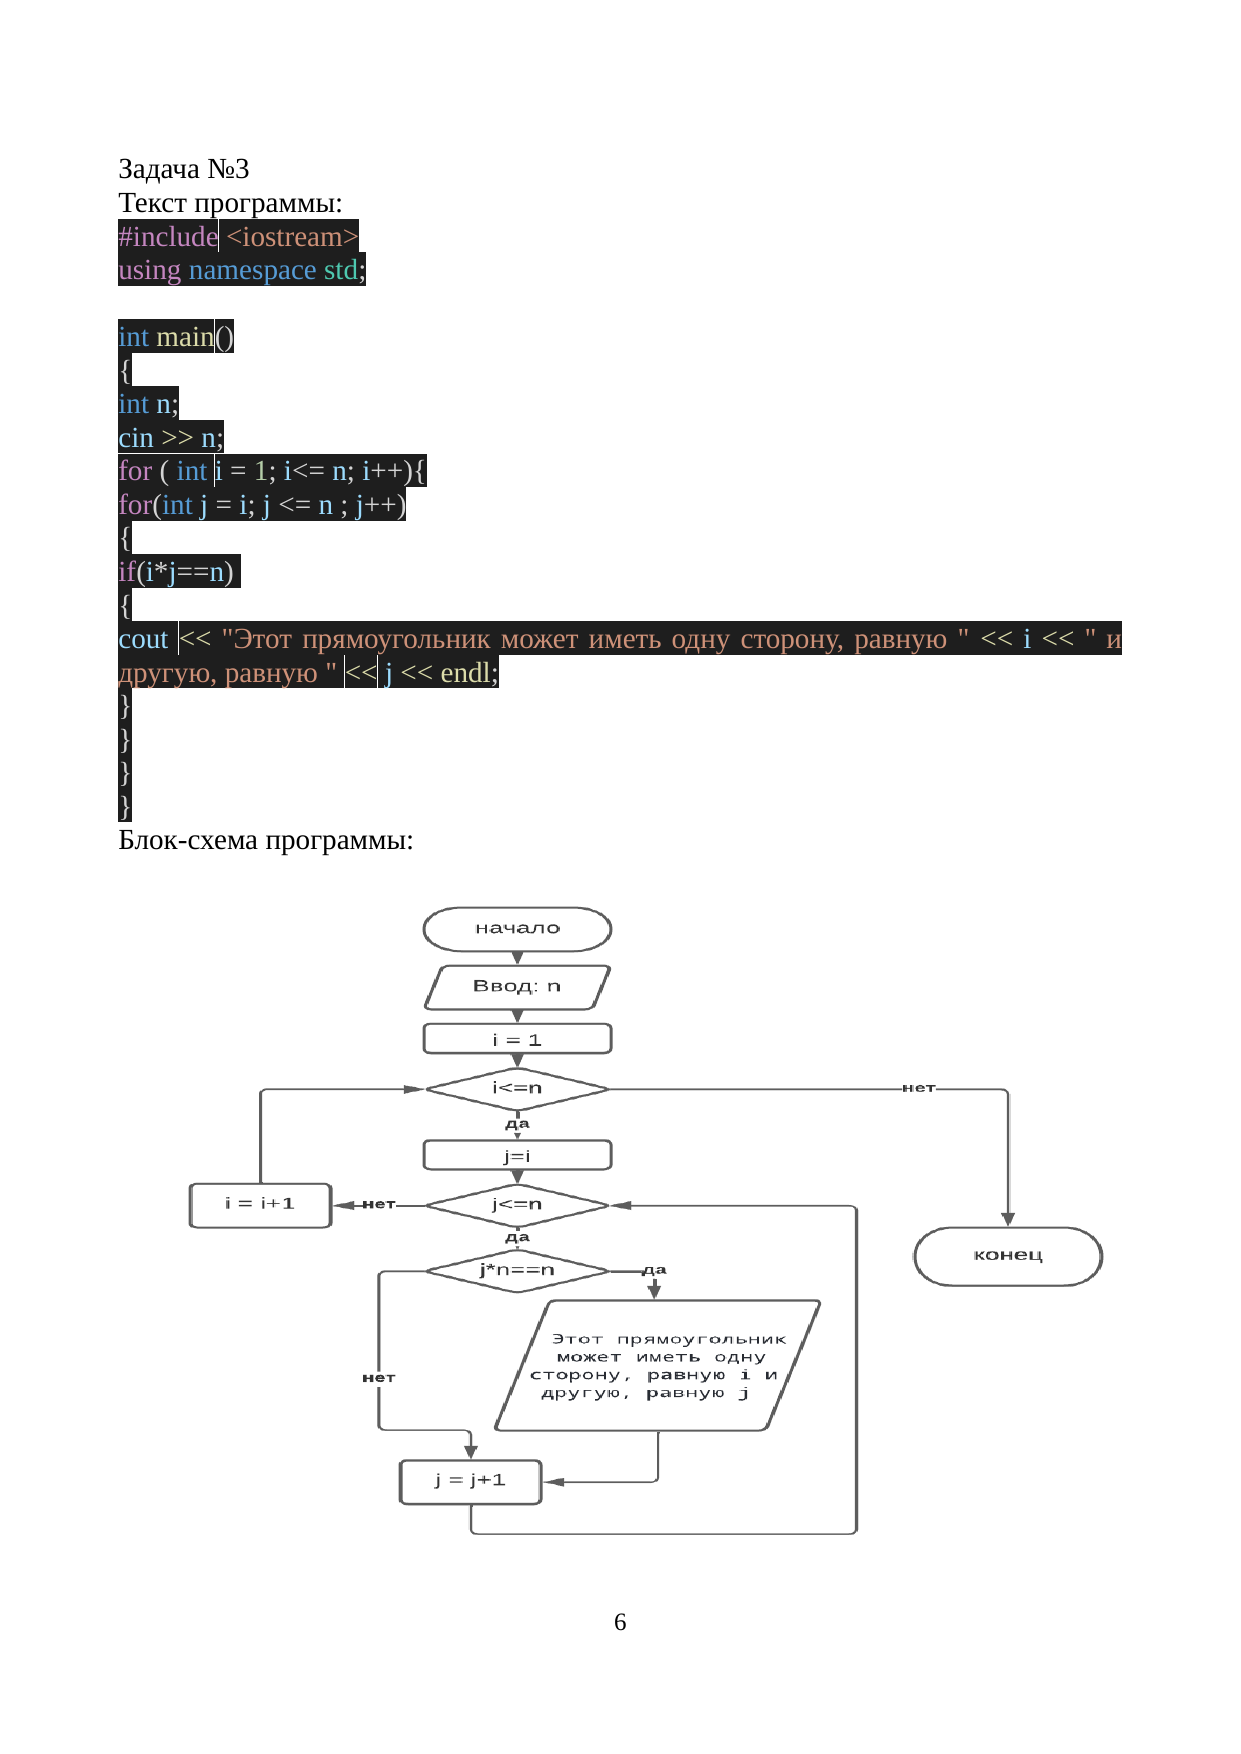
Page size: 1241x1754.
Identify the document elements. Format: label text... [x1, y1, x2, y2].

text } [118, 789, 1122, 822]
text } [118, 722, 1122, 755]
text int n; [118, 386, 1122, 420]
text for(int j = i; j <= n ; j++) [118, 487, 1122, 521]
text int main() [118, 319, 1122, 353]
text if(i*j==n) [118, 554, 1122, 588]
text Блок-схема программы: [118, 822, 1122, 856]
text { [118, 353, 1122, 386]
text cout << "Этот прямоугольник может иметь одну сторону, равную " << i << " и другую, равную " << j << endl; [118, 621, 1122, 688]
text using namespace std; [118, 252, 1122, 286]
text Текст программы: [118, 185, 1122, 219]
text } [118, 755, 1122, 789]
text } [118, 688, 1122, 722]
text for ( int i = 1; i<= n; i++){ [118, 453, 1122, 487]
text #include <iostream> [118, 219, 1122, 252]
text cin >> n; [118, 420, 1122, 453]
text { [118, 588, 1122, 621]
text { [118, 521, 1122, 554]
picture [144, 879, 1149, 1564]
text Задача №3 [118, 152, 1122, 185]
